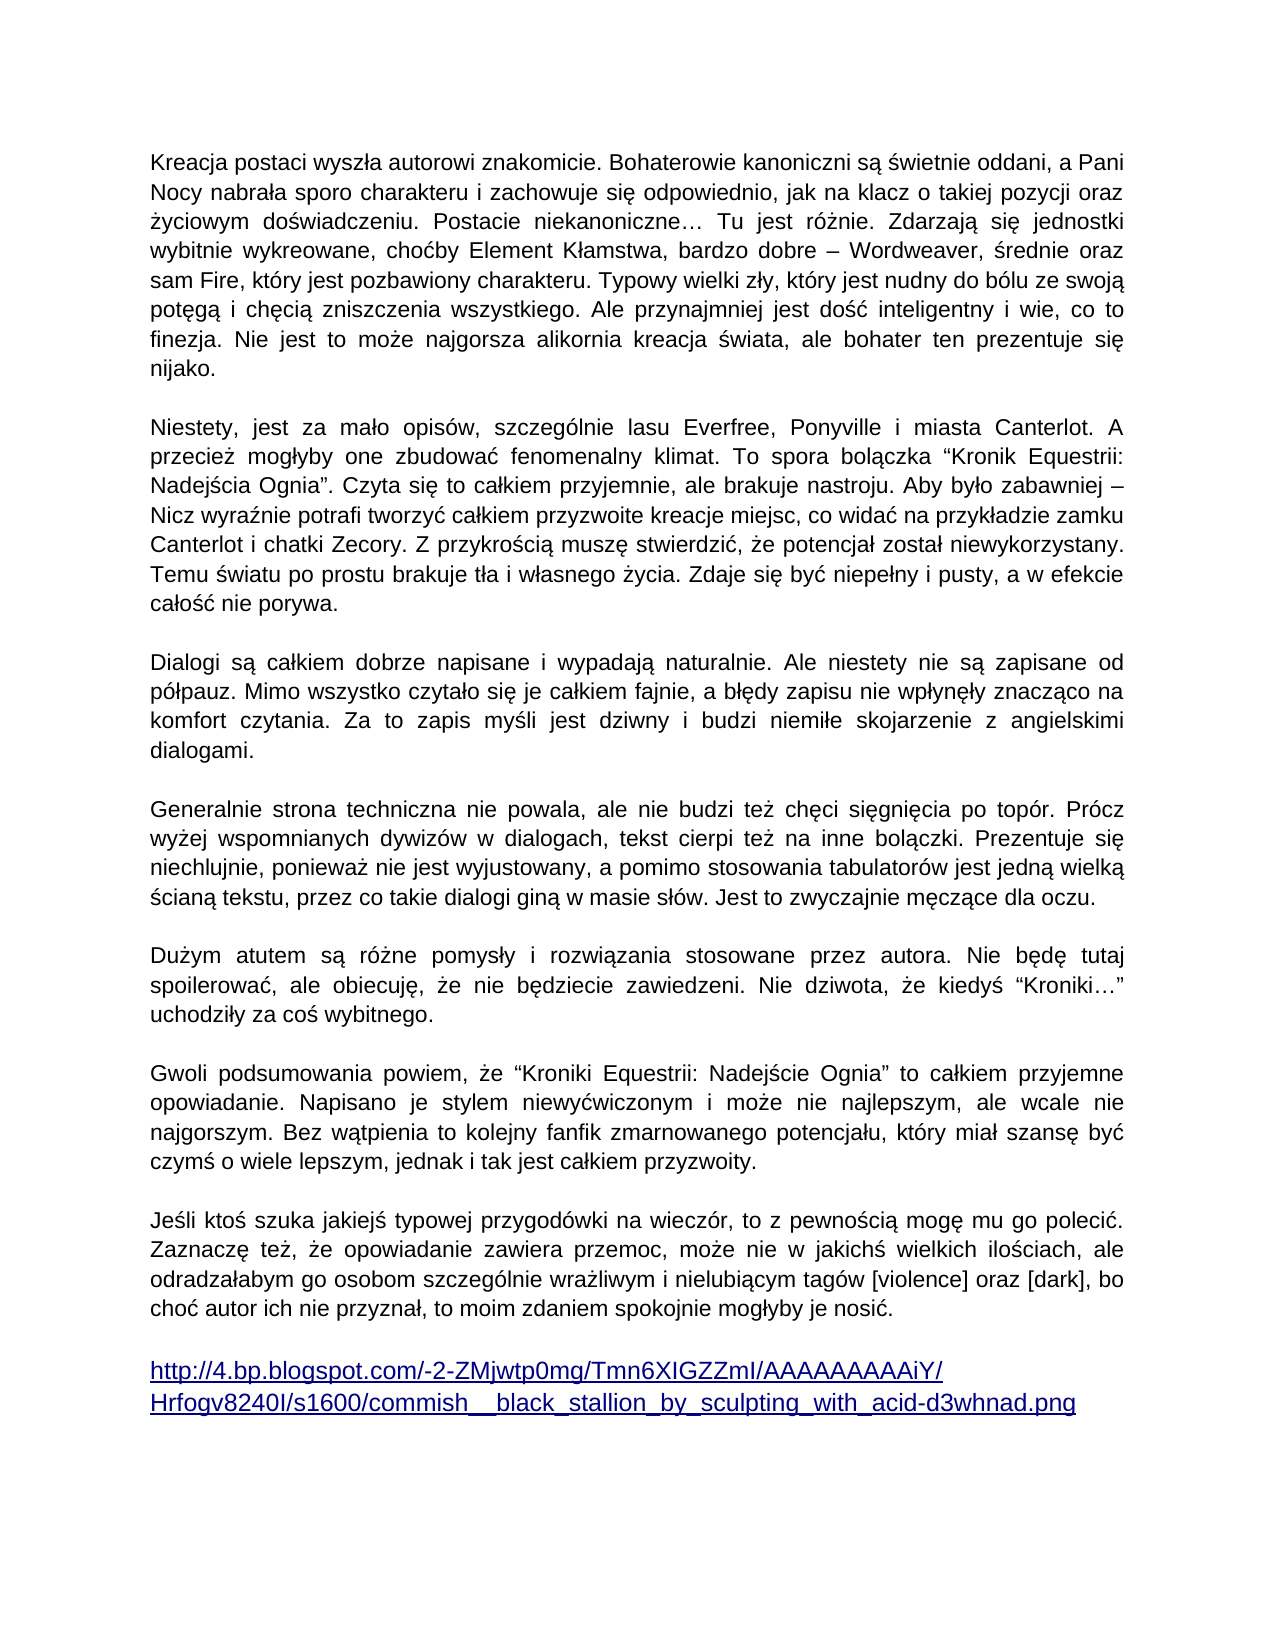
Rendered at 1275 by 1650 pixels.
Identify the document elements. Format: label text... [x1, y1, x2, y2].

text Gwoli podsumowania powiem, że “Kroniki Equestrii: Nadejście Ognia” to całkiem przyjemne opowiadanie. Napisano je stylem niewyćwiczonym i może nie najlepszym, ale wcale nie najgorszym. Bez wątpienia to kolejny fanfik zmarnowanego potencjału, który miał szansę być czymś o wiele lepszym, jednak i tak jest całkiem przyzwoity. [150, 1061, 1125, 1174]
text Niestety, jest za mało opisów, szczególnie lasu Everfree, Ponyville i miasta Canterlot. A przecież mogłyby one zbudować fenomenalny klimat. To spora bolączka “Kronik Equestrii: Nadejścia Ognia”. Czyta się to całkiem przyjemnie, ale brakuje nastroju. Aby było zabawniej – Nicz wyraźnie potrafi tworzyć całkiem przyzwoite kreacje miejsc, co widać na przykładzie zamku Canterlot i chatki Zecory. Z przykrością muszę stwierdzić, że potencjał został niewykorzystany. Temu światu po prostu brakuje tła i własnego życia. Zdaje się być niepełny i pusty, a w efekcie całość nie porywa. [150, 414, 1125, 616]
text Jeśli ktoś szuka jakiejś typowej przygodówki na wieczór, to z pewnością mogę mu go polecić. Zaznaczę też, że opowiadanie zawiera przemoc, może nie w jakichś wielkich ilościach, ale odradzałabym go osobom szczególnie wrażliwym i nielubiącym tagów [violence] oraz [dark], bo choć autor ich nie przyznał, to moim zdaniem spokojnie mogłyby je nosić. [150, 1207, 1125, 1321]
text Dużym atutem są różne pomysły i rozwiązania stosowane przez autora. Nie będę tutaj spoilerować, ale obiecuję, że nie będziecie zawiedzeni. Nie dziwota, że kiedyś “Kroniki…” uchodziły za coś wybitnego. [150, 943, 1125, 1027]
text Generalnie strona techniczna nie powala, ale nie budzi też chęci sięgnięcia po topór. Prócz wyżej wspomnianych dywizów w dialogach, tekst cierpi też na inne bolączki. Prezentuje się niechlujnie, ponieważ nie jest wyjustowany, a pomimo stosowania tabulatorów jest jedną wielką ścianą tekstu, przez co takie dialogi giną w masie słów. Jest to zwyczajnie męczące dla oczu. [150, 796, 1125, 910]
text Kreacja postaci wyszła autorowi znakomicie. Bohaterowie kanoniczni są świetnie oddani, a Pani Nocy nabrała sporo charakteru i zachowuje się odpowiednio, jak na klacz o takiej pozycji oraz życiowym doświadczeniu. Postacie niekanoniczne… Tu jest różnie. Zdarzają się jednostki wybitnie wykreowane, choćby Element Kłamstwa, bardzo dobre – Wordweaver, średnie oraz sam Fire, który jest pozbawiony charakteru. Typowy wielki zły, który jest nudny do bólu ze swoją potęgą i chęcią zniszczenia wszystkiego. Ale przynajmniej jest dość inteligentny i wie, co to finezja. Nie jest to może najgorsza alikornia kreacja świata, ale bohater ten prezentuje się nijako. [150, 150, 1125, 381]
text http://4.bp.blogspot.com/-2-ZMjwtp0mg/Tmn6XIGZZmI/AAAAAAAAAiY/Hrfogv8240I/s1600/commish__black_stallion_by_sculpting_with_acid-d3whnad.png [150, 1357, 1125, 1417]
text Dialogi są całkiem dobrze napisane i wypadają naturalnie. Ale niestety nie są zapisane od półpauz. Mimo wszystko czytało się je całkiem fajnie, a błędy zapisu nie wpłynęły znacząco na komfort czytania. Za to zapis myśli jest dziwny i budzi niemiłe skojarzenie z angielskimi dialogami. [150, 649, 1125, 763]
